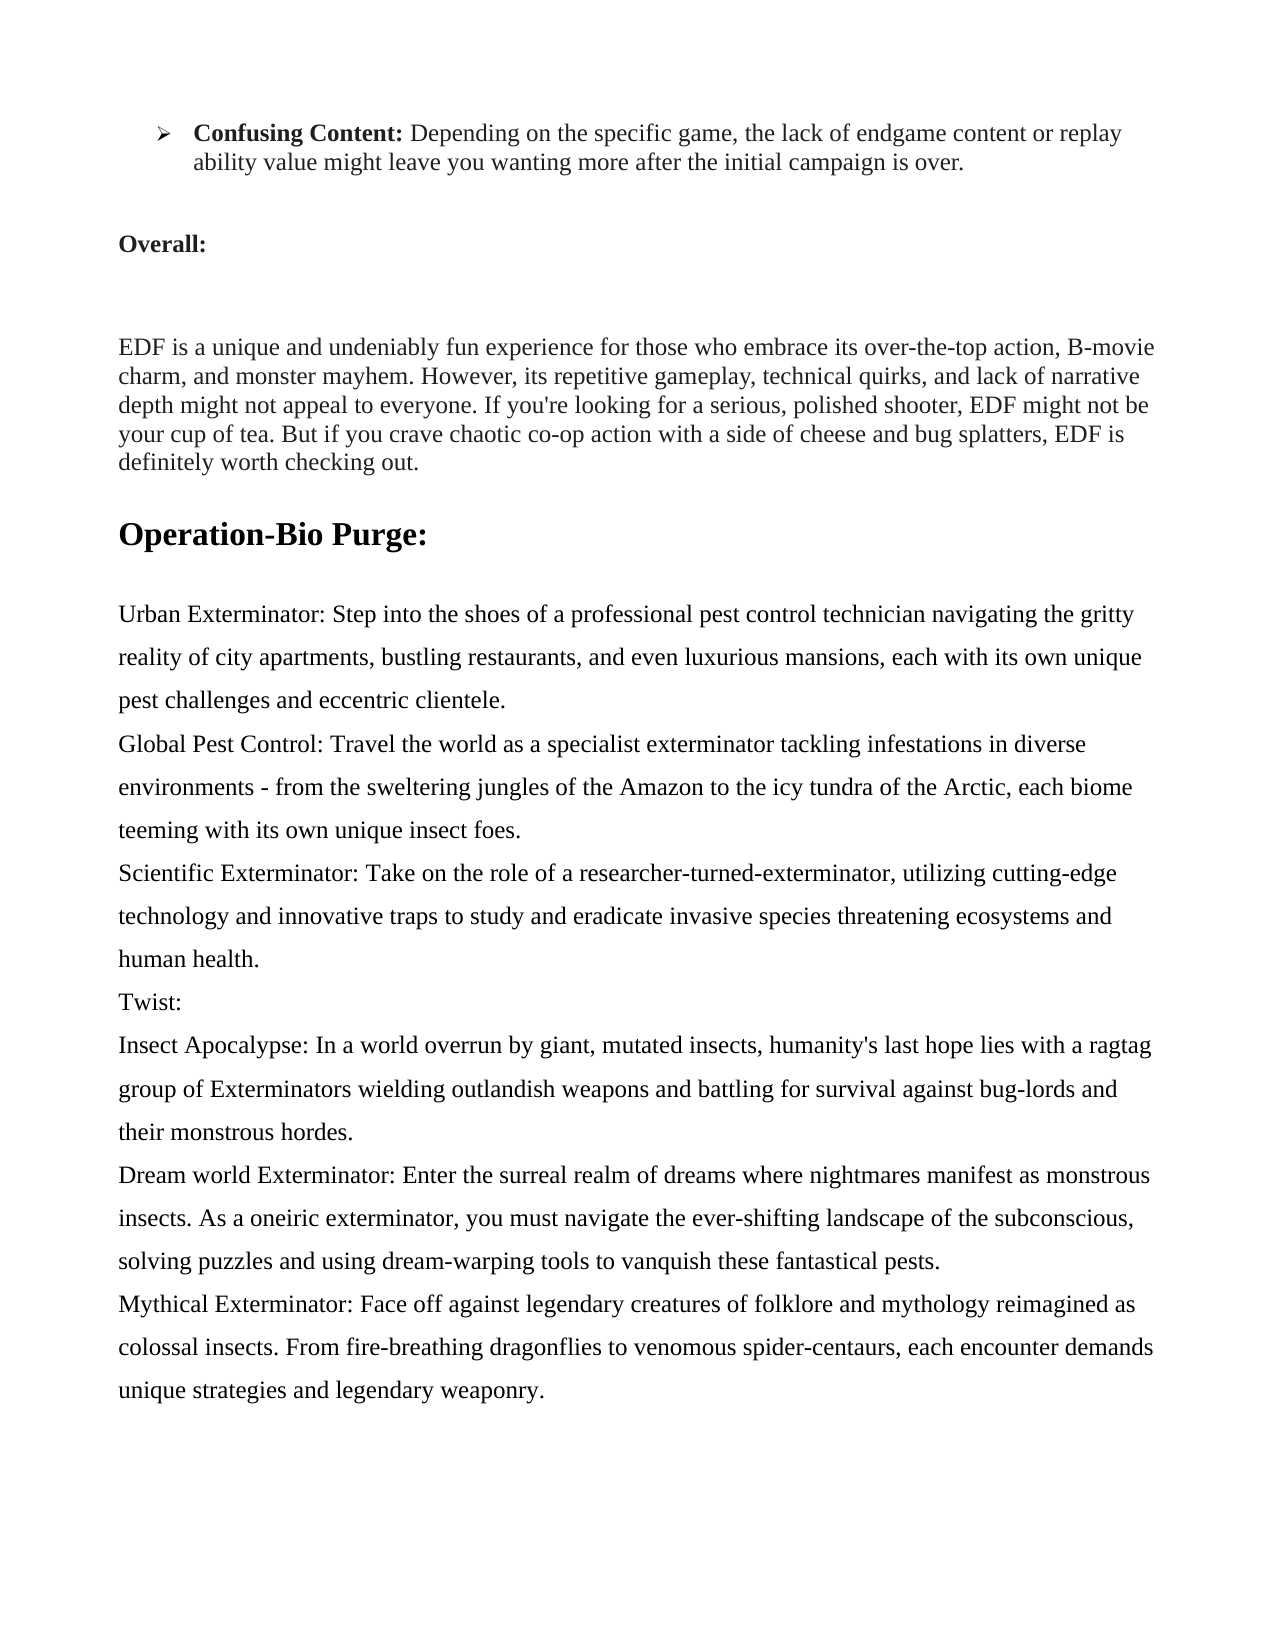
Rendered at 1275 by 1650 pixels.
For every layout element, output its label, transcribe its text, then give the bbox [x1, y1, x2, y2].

text Twist: [118, 987, 1157, 1016]
text Operation-Bio Purge: [118, 514, 1157, 552]
text Mythical Exterminator: Face off against legendary creatures of folklore and mythology reimagined as colossal insects. From fire-breathing dragonflies to venomous spider-centaurs, each encounter demands unique strategies and legendary weaponry. [118, 1289, 1157, 1404]
list Confusing Content: Depending on the specific game, the lack of endgame content or replay ability value might leave you wanting more after the initial campaign is over. [156, 118, 1157, 176]
text Insect Apocalypse: In a world overrun by giant, mutated insects, humanity's last hope lies with a ragtag group of Exterminators wielding outlandish weapons and battling for survival against bug-lords and their monstrous hordes. [118, 1031, 1157, 1146]
text Global Pest Control: Travel the world as a specialist exterminator tackling infestations in diverse environments - from the sweltering jungles of the Amazon to the icy tundra of the Arctic, each biome teeming with its own unique insect foes. [118, 729, 1157, 844]
text Urban Exterminator: Step into the shoes of a professional pest control technician navigating the gritty reality of city apartments, bustling restaurants, and even luxurious mansions, each with its own unique pest challenges and eccentric clientele. [118, 599, 1157, 714]
text EDF is a unique and undeniably fun experience for those who embrace its over-the-top action, B-movie charm, and monster mayhem. However, its repetitive gameplay, technical quirks, and lack of narrative depth might not appeal to everyone. If you're looking for a serious, polished shooter, EDF might not be your cup of tea. But if you crave chaotic co-op action with a side of cheese and bug splatters, EDF is definitely worth checking out. [118, 332, 1157, 476]
text Dream world Exterminator: Enter the surreal realm of dreams where nightmares manifest as monstrous insects. As a oneiric exterminator, you must navigate the ever-shifting landscape of the subconscious, solving puzzles and using dream-warping tools to vanquish these fantastical pests. [118, 1160, 1157, 1275]
text Scientific Exterminator: Take on the role of a researcher-turned-exterminator, utilizing cutting-edge technology and innovative traps to study and eradicate invasive species threatening ecosystems and human health. [118, 858, 1157, 973]
text Overall: [118, 229, 1157, 257]
